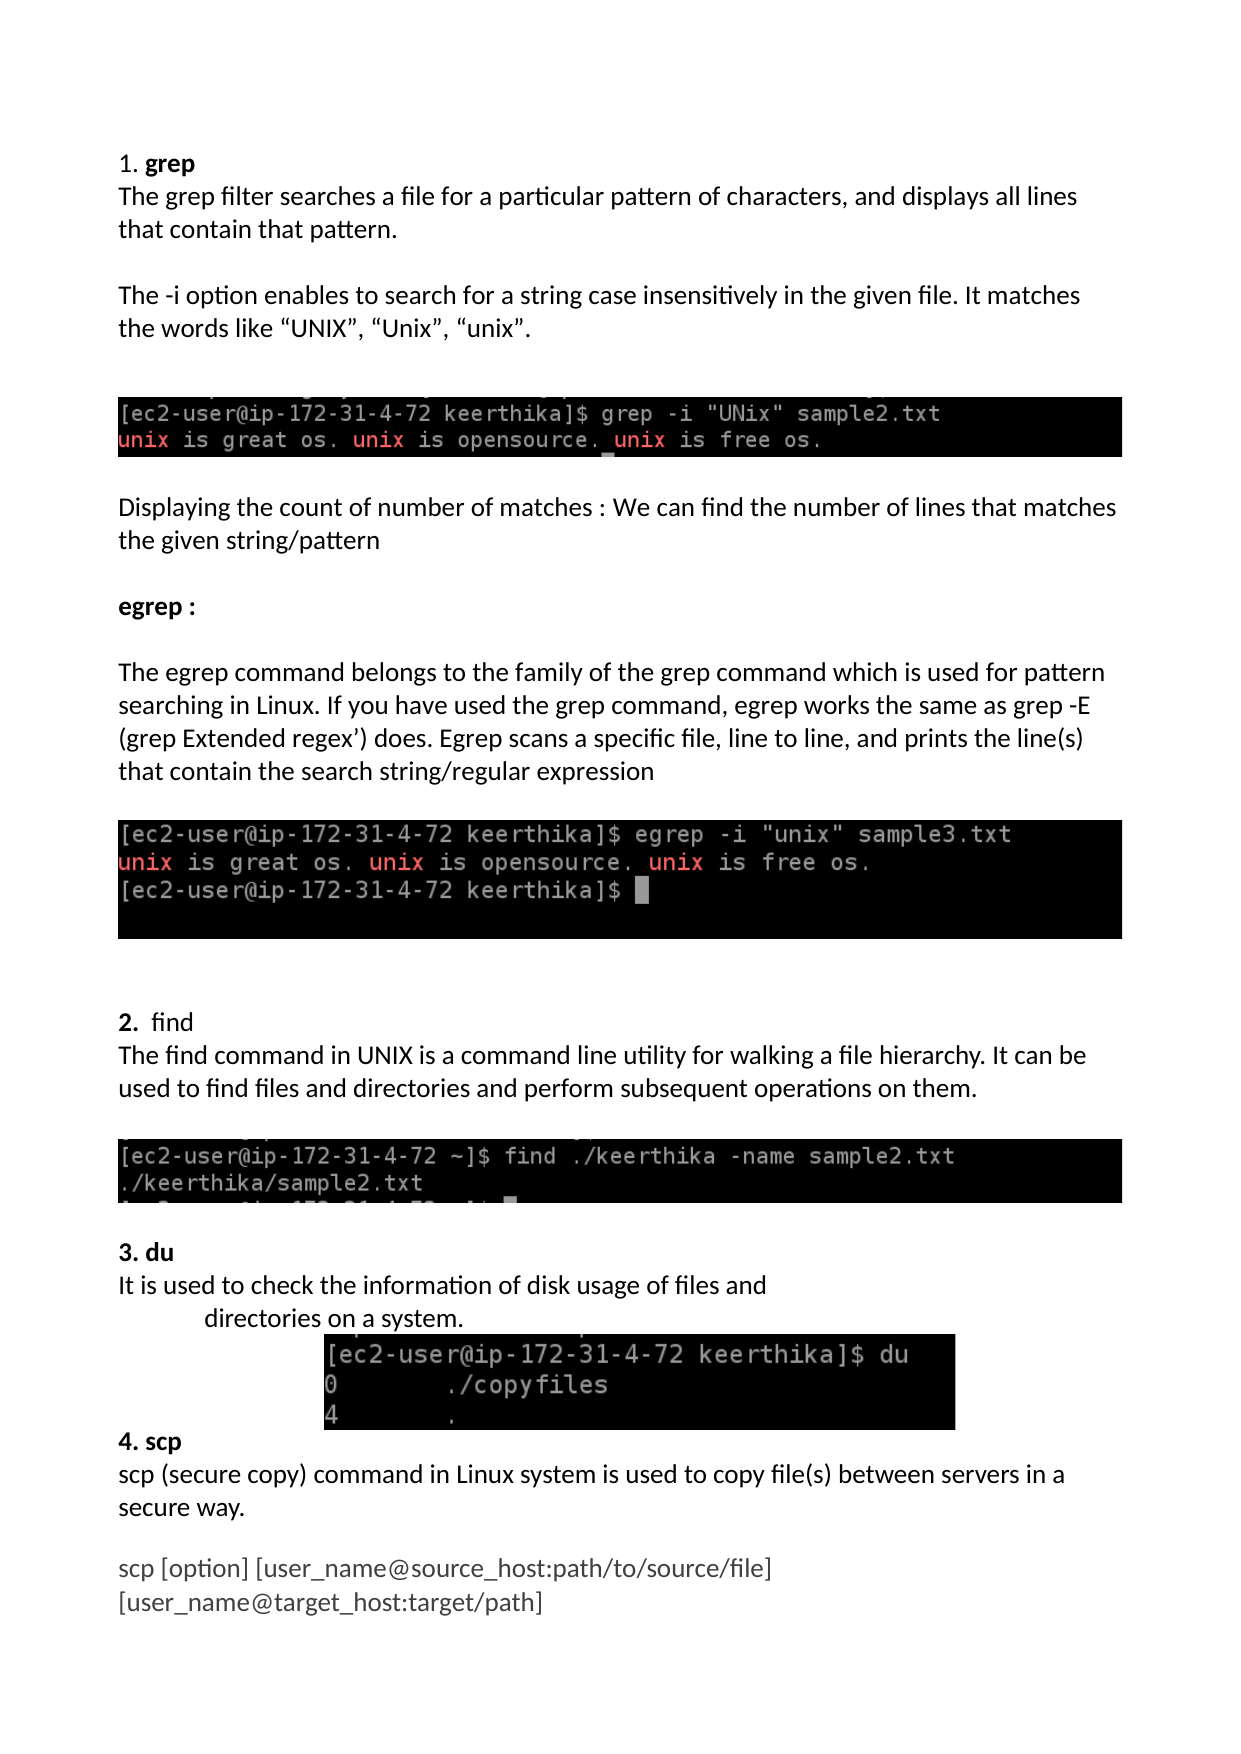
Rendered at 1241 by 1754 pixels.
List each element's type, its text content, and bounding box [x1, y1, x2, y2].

text Displaying the count of number of matches : We can find the number of lines that matches the given string/pattern [118, 490, 1122, 556]
picture [118, 397, 1123, 457]
text 3. du [118, 1236, 1122, 1268]
text scp [option] [user_name@source_host:path/to/source/file] [user_name@target_host:target/path] [118, 1552, 1122, 1618]
picture [118, 820, 1123, 939]
text It is used to check the information of disk usage of files and directories on a system. [118, 1268, 1122, 1334]
text The egrep command belongs to the family of the grep command which is used for pattern searching in Linux. If you have used the grep command, egrep works the same as grep -E (grep Extended regex’) does. Egrep scans a specific file, line to line, and prints the line(s) that contain the search string/regular expression [118, 655, 1122, 787]
text egrep : [118, 589, 1122, 622]
text scp (secure copy) command in Linux system is used to copy file(s) between servers in a secure way. [118, 1457, 1122, 1523]
picture [324, 1334, 956, 1430]
text The find command in UNIX is a command line utility for walking a file hierarchy. It can be used to find files and directories and perform subsequent operations on them. [118, 1038, 1122, 1104]
text 2. find [118, 1005, 1122, 1038]
text The grep filter searches a file for a particular pattern of characters, and displays all lines that contain that pattern. [118, 179, 1122, 246]
text 4. scp [118, 1424, 1122, 1457]
text The -i option enables to search for a string case insensitively in the given file. It matches the words like “UNIX”, “Unix”, “unix”. [118, 278, 1122, 344]
text 1. grep [118, 146, 1122, 179]
picture [118, 1139, 1123, 1203]
